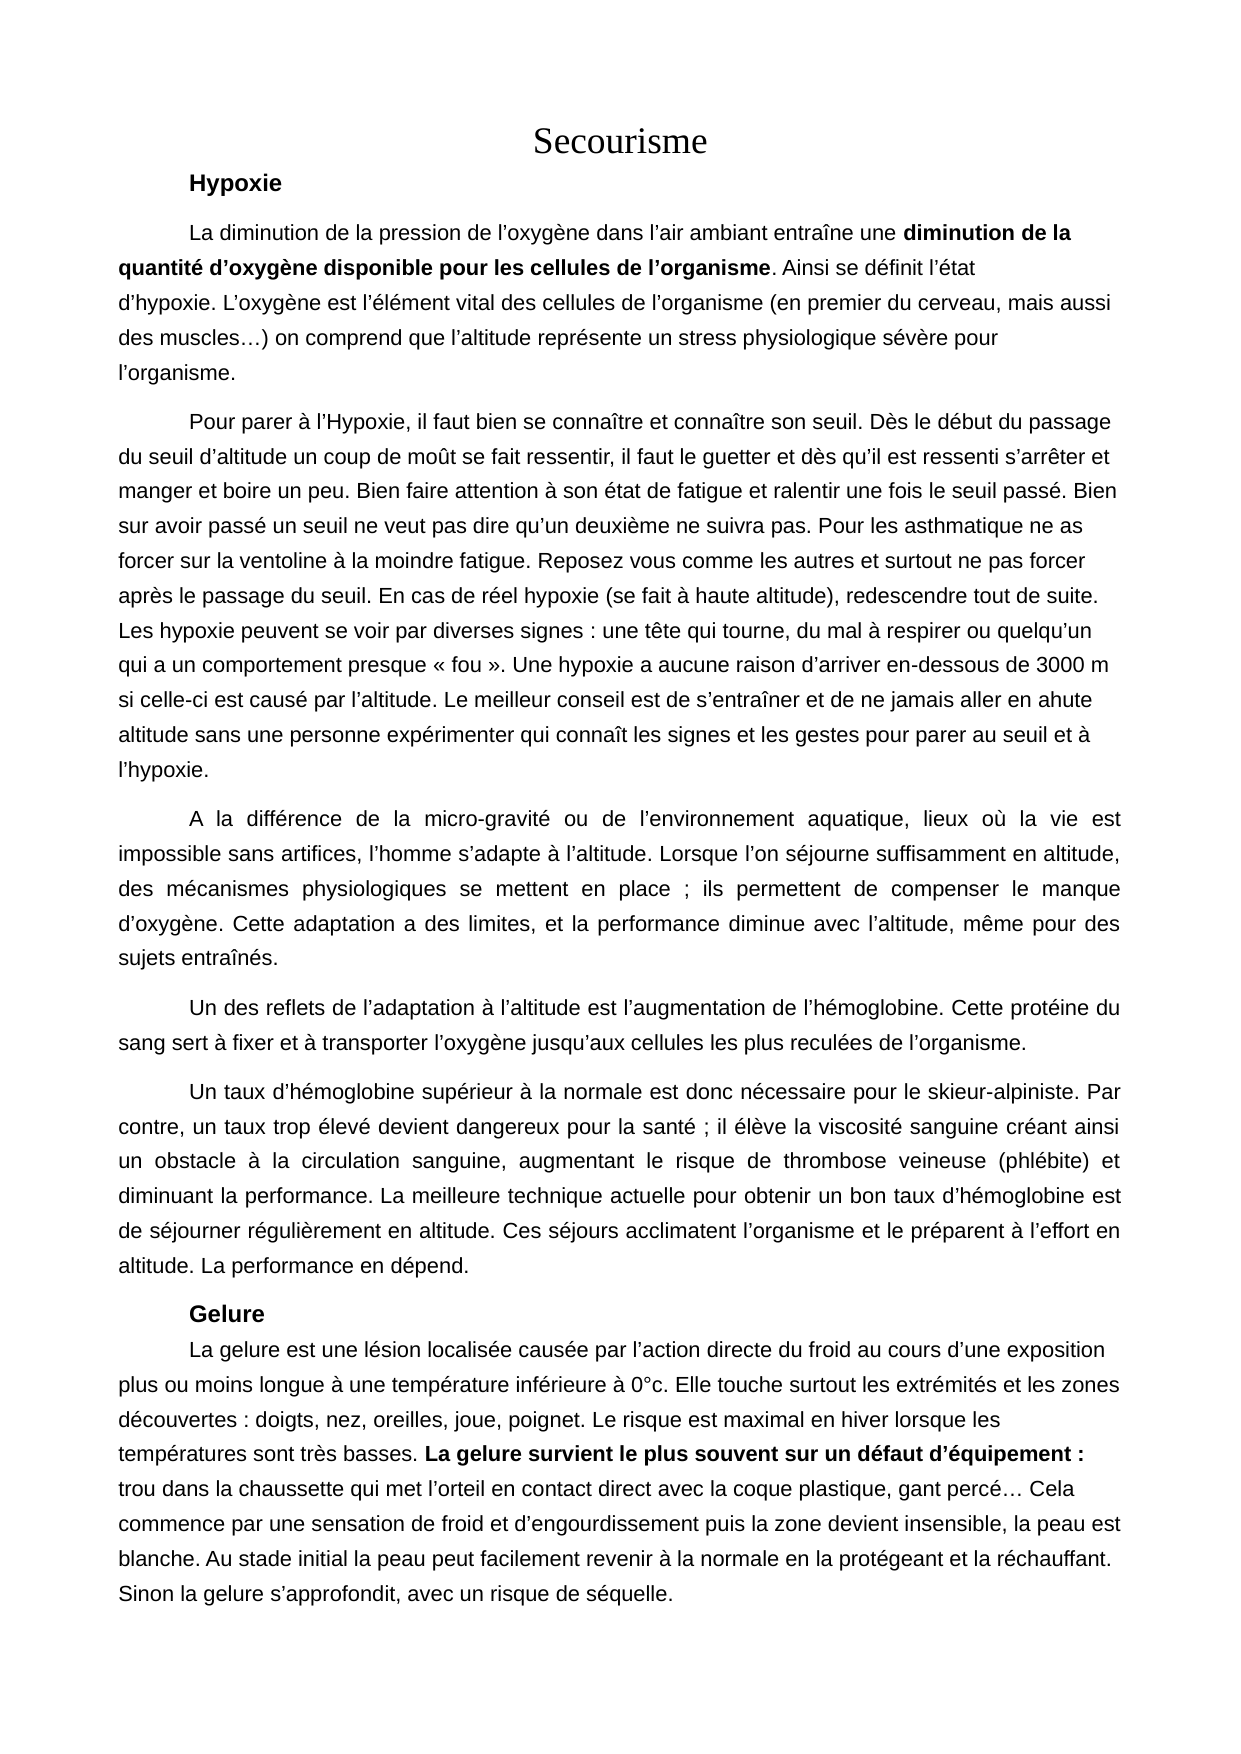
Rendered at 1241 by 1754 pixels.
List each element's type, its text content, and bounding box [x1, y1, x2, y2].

text La gelure est une lésion localisée causée par l’action directe du froid au cours d’une exposition plus ou moins longue à une température inférieure à 0°c. Elle touche surtout les extrémités et les zones découvertes : doigts, nez, oreilles, joue, poignet. Le risque est maximal en hiver lorsque les températures sont très basses. La gelure survient le plus souvent sur un défaut d’équipement : trou dans la chaussette qui met l’orteil en contact direct avec la coque plastique, gant percé… Cela commence par une sensation de froid et d’engourdissement puis la zone devient insensible, la peau est blanche. Au stade initial la peau peut facilement revenir à la normale en la protégeant et la réchauffant. Sinon la gelure s’approfondit, avec un risque de séquelle. [118, 1327, 1122, 1606]
text Un des reflets de l’adaptation à l’altitude est l’augmentation de l’hémoglobine. Cette protéine du sang sert à fixer et à transporter l’oxygène jusqu’aux cellules les plus reculées de l’organisme. [118, 985, 1122, 1054]
text Hypoxie [118, 161, 1122, 196]
text Pour parer à l’Hypoxie, il faut bien se connaître et connaître son seuil. Dès le début du passage du seuil d’altitude un coup de moût se fait ressentir, il faut le guetter et dès qu’il est ressenti s’arrêter et manger et boire un peu. Bien faire attention à son état de fatigue et ralentir une fois le seuil passé. Bien sur avoir passé un seuil ne veut pas dire qu’un deuxième ne suivra pas. Pour les asthmatique ne as forcer sur la ventoline à la moindre fatigue. Reposez vous comme les autres et surtout ne pas forcer après le passage du seuil. En cas de réel hypoxie (se fait à haute altitude), redescendre tout de suite. Les hypoxie peuvent se voir par diverses signes : une tête qui tourne, du mal à respirer ou quelqu’un qui a un comportement presque « fou ». Une hypoxie a aucune raison d’arriver en-dessous de 3000 m si celle-ci est causé par l’altitude. Le meilleur conseil est de s’entraîner et de ne jamais aller en ahute altitude sans une personne expérimenter qui connaît les signes et les gestes pour parer au seuil et à l’hypoxie. [118, 399, 1122, 782]
text Gelure [118, 1292, 1122, 1327]
text Secourisme [118, 118, 1122, 161]
text A la différence de la micro-gravité ou de l’environnement aquatique, lieux où la vie est impossible sans artifices, l’homme s’adapte à l’altitude. Lorsque l’on séjourne suffisamment en altitude, des mécanismes physiologiques se mettent en place ; ils permettent de compenser le manque d’oxygène. Cette adaptation a des limites, et la performance diminue avec l’altitude, même pour des sujets entraînés. [118, 796, 1122, 970]
text Un taux d’hémoglobine supérieur à la normale est donc nécessaire pour le skieur-alpiniste. Par contre, un taux trop élevé devient dangereux pour la santé ; il élève la viscosité sanguine créant ainsi un obstacle à la circulation sanguine, augmentant le risque de thrombose veineuse (phlébite) et diminuant la performance. La meilleure technique actuelle pour obtenir un bon taux d’hémoglobine est de séjourner régulièrement en altitude. Ces séjours acclimatent l’organisme et le préparent à l’effort en altitude. La performance en dépend. [118, 1069, 1122, 1278]
text La diminution de la pression de l’oxygène dans l’air ambiant entraîne une diminution de la quantité d’oxygène disponible pour les cellules de l’organisme. Ainsi se définit l’état d’hypoxie. L’oxygène est l’élément vital des cellules de l’organisme (en premier du cerveau, mais aussi des muscles…) on comprend que l’altitude représente un stress physiologique sévère pour l’organisme. [118, 211, 1122, 384]
